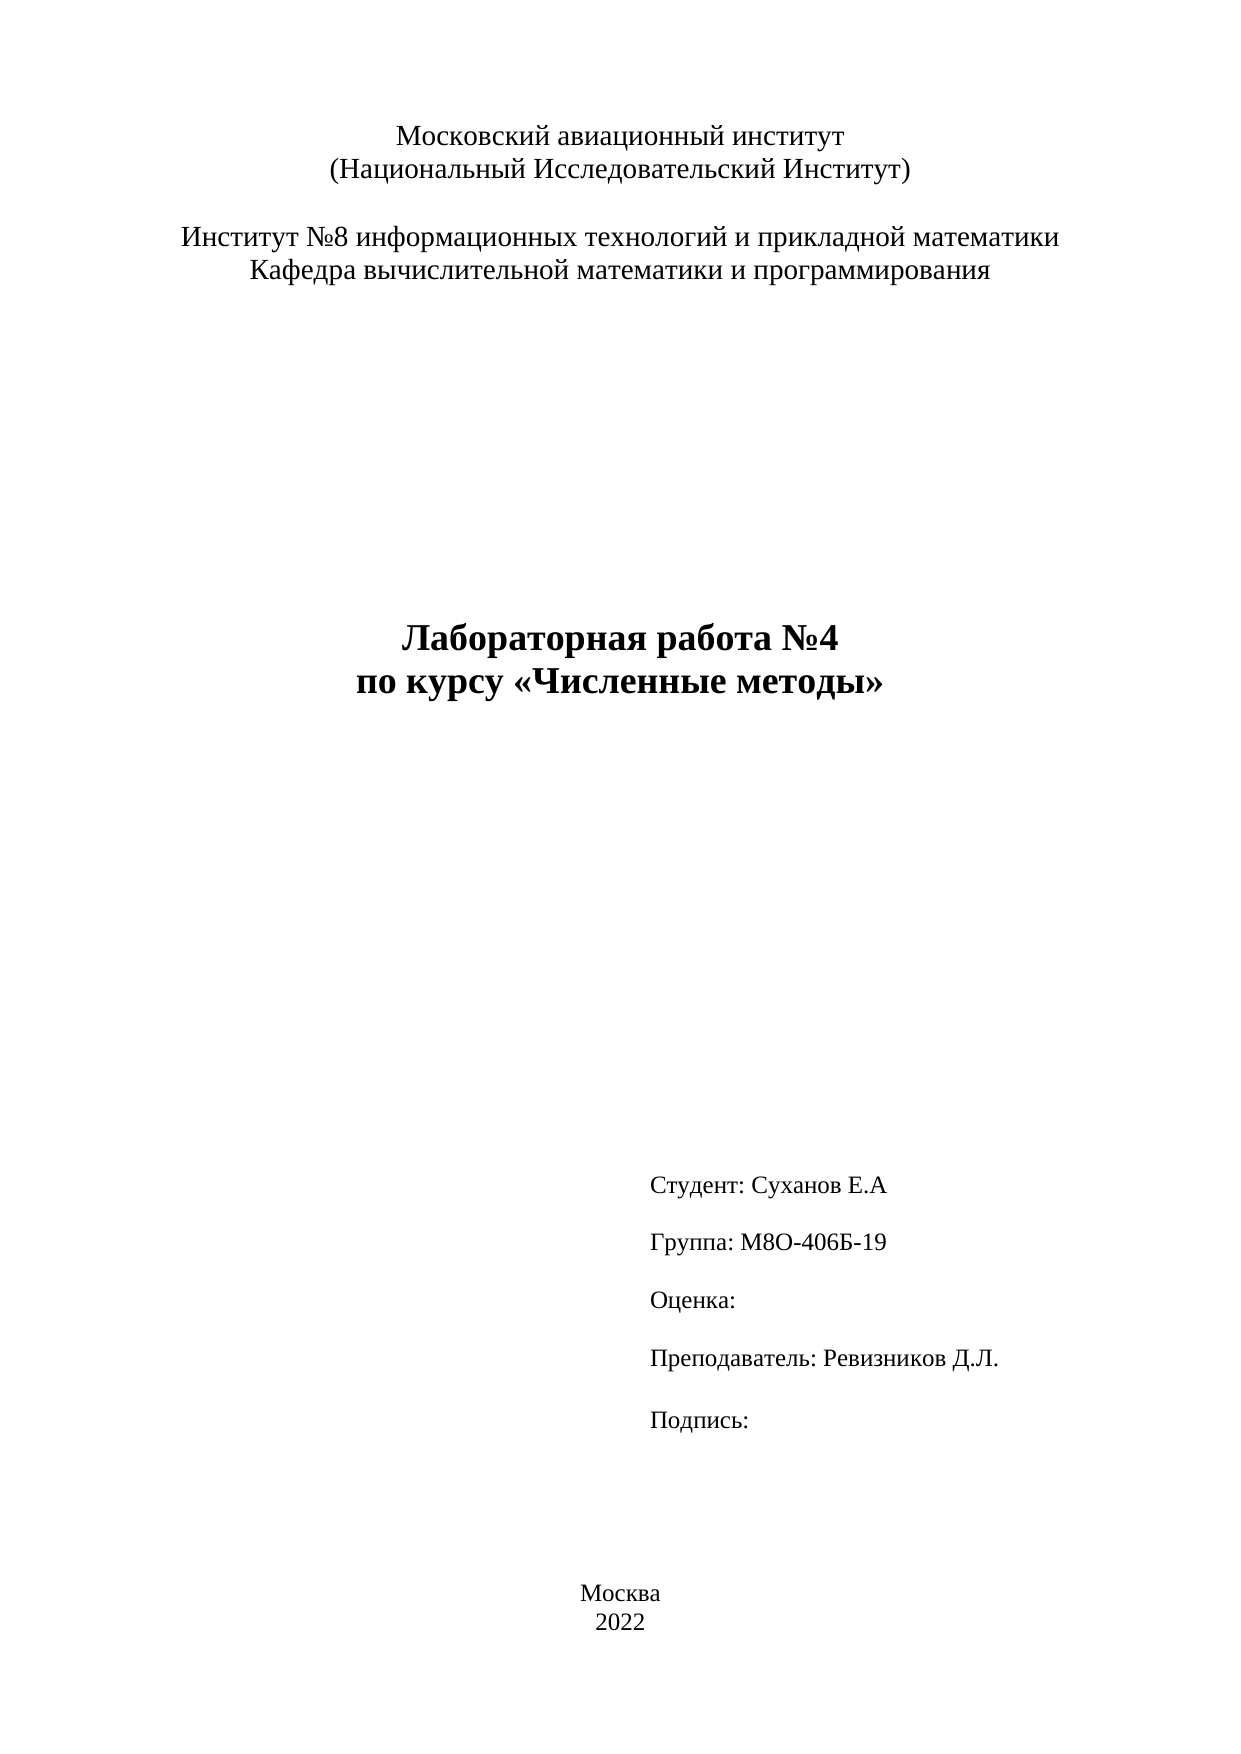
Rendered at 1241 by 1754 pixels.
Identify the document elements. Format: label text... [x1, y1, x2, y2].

text Группа: М8О-406Б-19 [118, 1227, 1122, 1256]
text (Национальный Исследовательский Институт) [118, 152, 1122, 185]
text Студент: Суханов Е.А [118, 1170, 1122, 1198]
text Кафедра вычислительной математики и программирования [118, 252, 1122, 286]
text Преподаватель: Ревизников Д.Л. [118, 1343, 1122, 1372]
text Оценка: [118, 1285, 1122, 1314]
text Московский авиационный институт [118, 118, 1122, 152]
text Подпись: [118, 1401, 1122, 1434]
text Институт №8 информационных технологий и прикладной математики [118, 219, 1122, 252]
subtitle Лабораторная работа №4 по курсу «Численные методы» [118, 615, 1122, 702]
